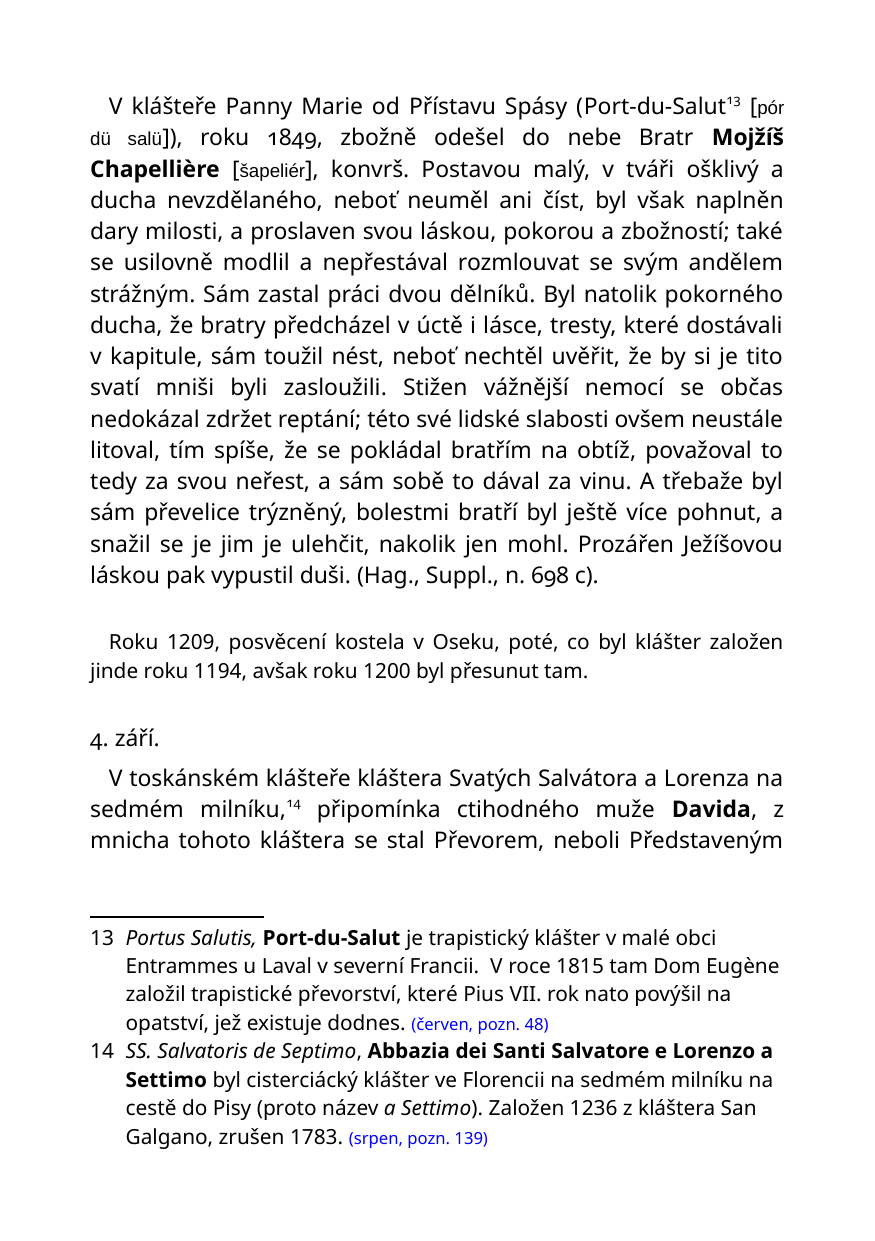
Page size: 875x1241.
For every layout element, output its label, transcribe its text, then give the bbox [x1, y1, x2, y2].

text V klášteře Panny Marie od Přístavu Spásy (Port-du-Salut [pór dü salü]), roku 1849, zbožně odešel do nebe Bratr Mojžíš Chapellière [šapeliér], konvrš. Postavou malý, v tváři ošklivý a ducha nevzdělaného, neboť neuměl ani číst, byl však naplněn dary milosti, a proslaven svou láskou, pokorou a zbožností; také se usilovně modlil a nepřestával rozmlouvat se svým andělem strážným. Sám zastal práci dvou dělníků. Byl natolik pokorného ducha, že bratry předcházel v úctě i lásce, tresty, které dostávali v kapitule, sám toužil nést, neboť nechtěl uvěřit, že by si je tito svatí mniši byli zasloužili. Stižen vážnější nemocí se občas nedokázal zdržet reptání; této své lidské slabosti ovšem neustále litoval, tím spíše, že se pokládal bratřím na obtíž, považoval to tedy za svou neřest, a sám sobě to dával za vinu. A třebaže byl sám převelice trýzněný, bolestmi bratří byl ještě více pohnut, a snažil se je jim je ulehčit, nakolik jen mohl. Prozářen Ježíšovou láskou pak vypustil duši. (Hag., Suppl., n. 698 c). [90, 90, 784, 590]
text 4. září. [90, 721, 784, 753]
text Portus Salutis, Port-du-Salut je trapistický klášter v malé obci Entrammes u Laval v severní Francii. V roce 1815 tam Dom Eugène založil trapistické převorství, které Pius VII. rok nato povýšil na opatství, jež existuje dodnes. (červen, pozn. 48) [90, 923, 784, 1036]
text SS. Salvatoris de Septimo, Abbazia dei Santi Salvatore e Lorenzo a Settimo byl cisterciácký klášter ve Florencii na sedmém milníku na cestě do Pisy (proto název a Settimo). Založen 1236 z kláštera San Galgano, zrušen 1783. (srpen, pozn. 139) [90, 1036, 784, 1150]
text Roku 1209, posvěcení kostela v Oseku, poté, co byl klášter založen jinde roku 1194, avšak roku 1200 byl přesunut tam. [90, 627, 784, 684]
text V toskánském klášteře kláštera Svatých Salvátora a Lorenza na sedmém milníku, připomínka ctihodného muže Davida, z mnicha tohoto kláštera se stal Převorem, neboli Představeným [90, 762, 784, 855]
